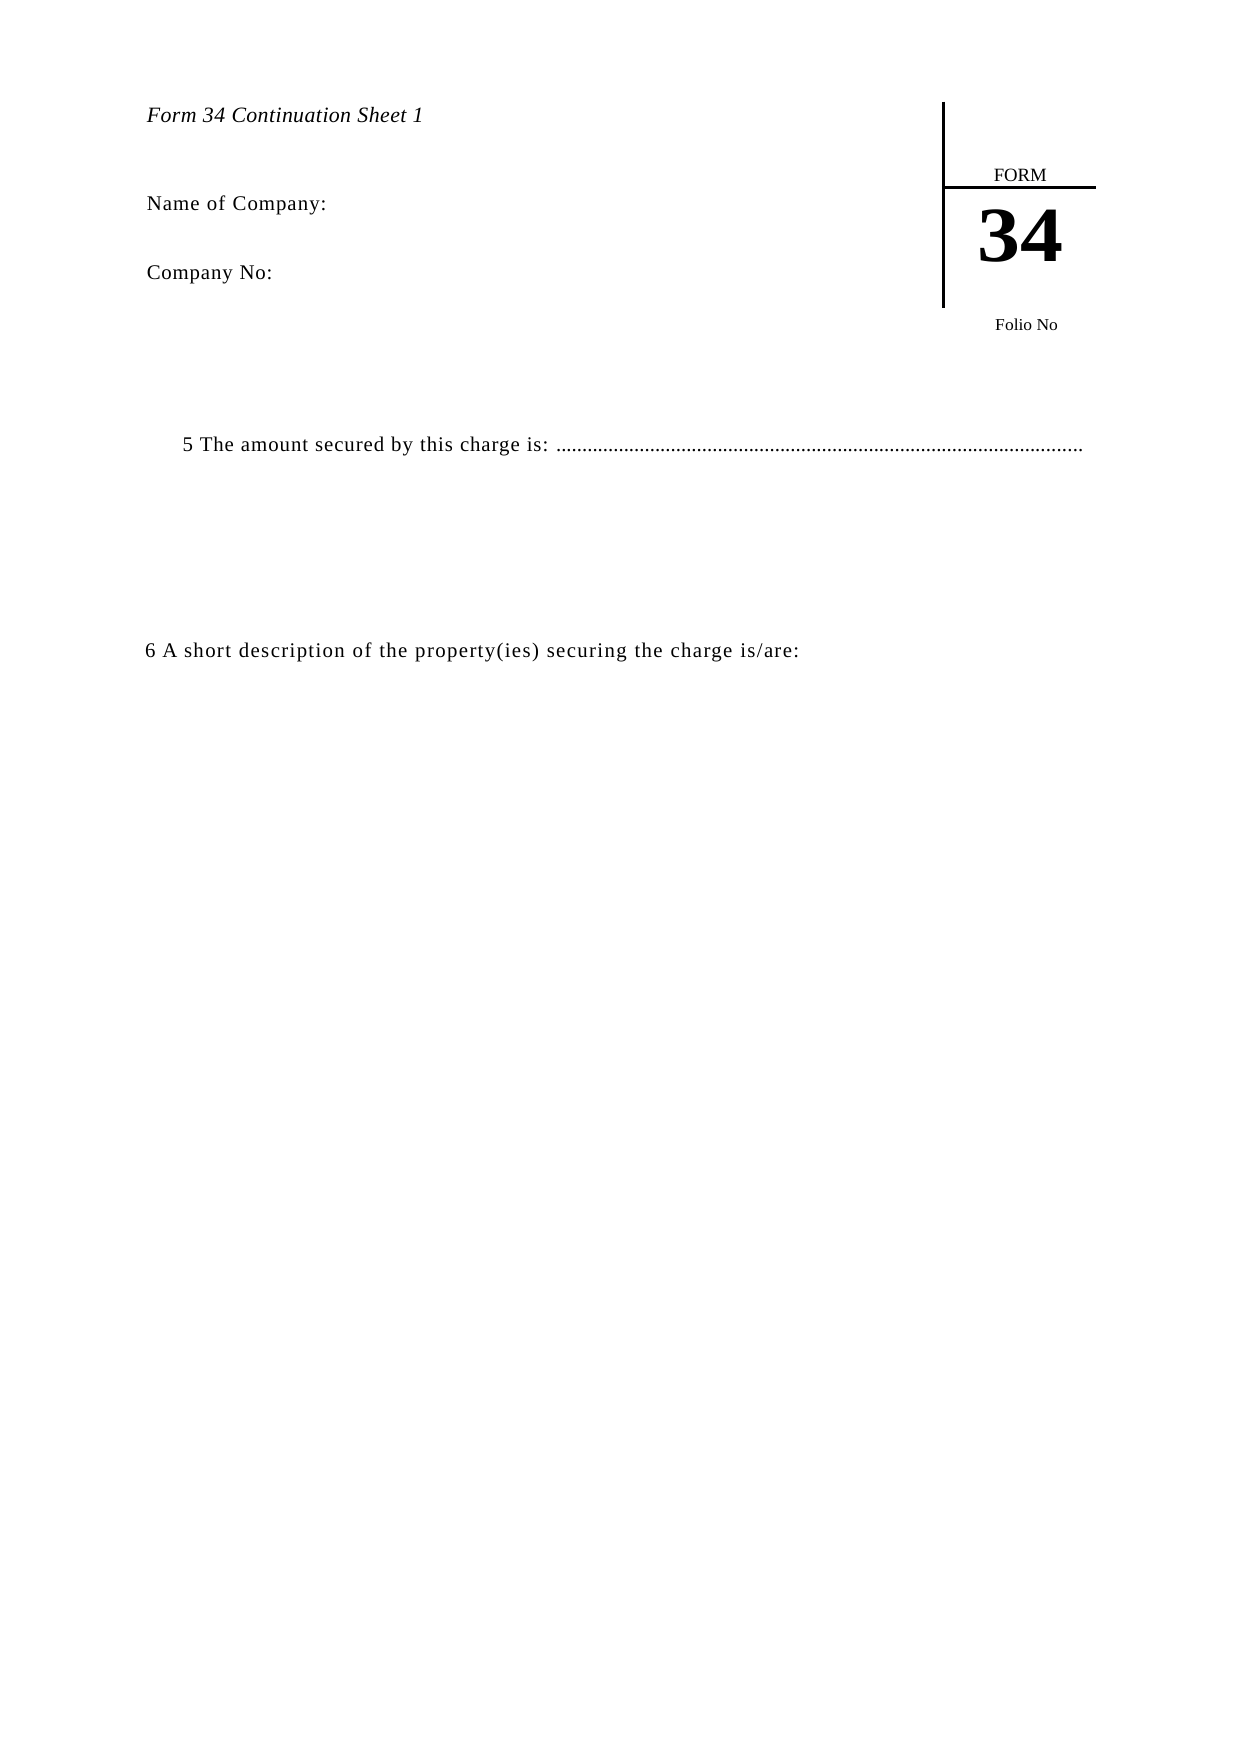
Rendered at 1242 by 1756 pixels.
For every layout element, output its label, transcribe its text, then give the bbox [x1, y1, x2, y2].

text 5 The amount secured by this charge is: [182, 432, 1103, 456]
table_cell 34 [945, 189, 1096, 308]
text Folio No [145, 315, 1058, 334]
table_header Form 34 Continuation Sheet 1 Name of Company: <o.name> Company No: <o.uen> [145, 102, 942, 308]
text 6 A short description of the property(ies) securing the charge is/are: [145, 638, 1103, 662]
table_header FORM [945, 102, 1096, 186]
